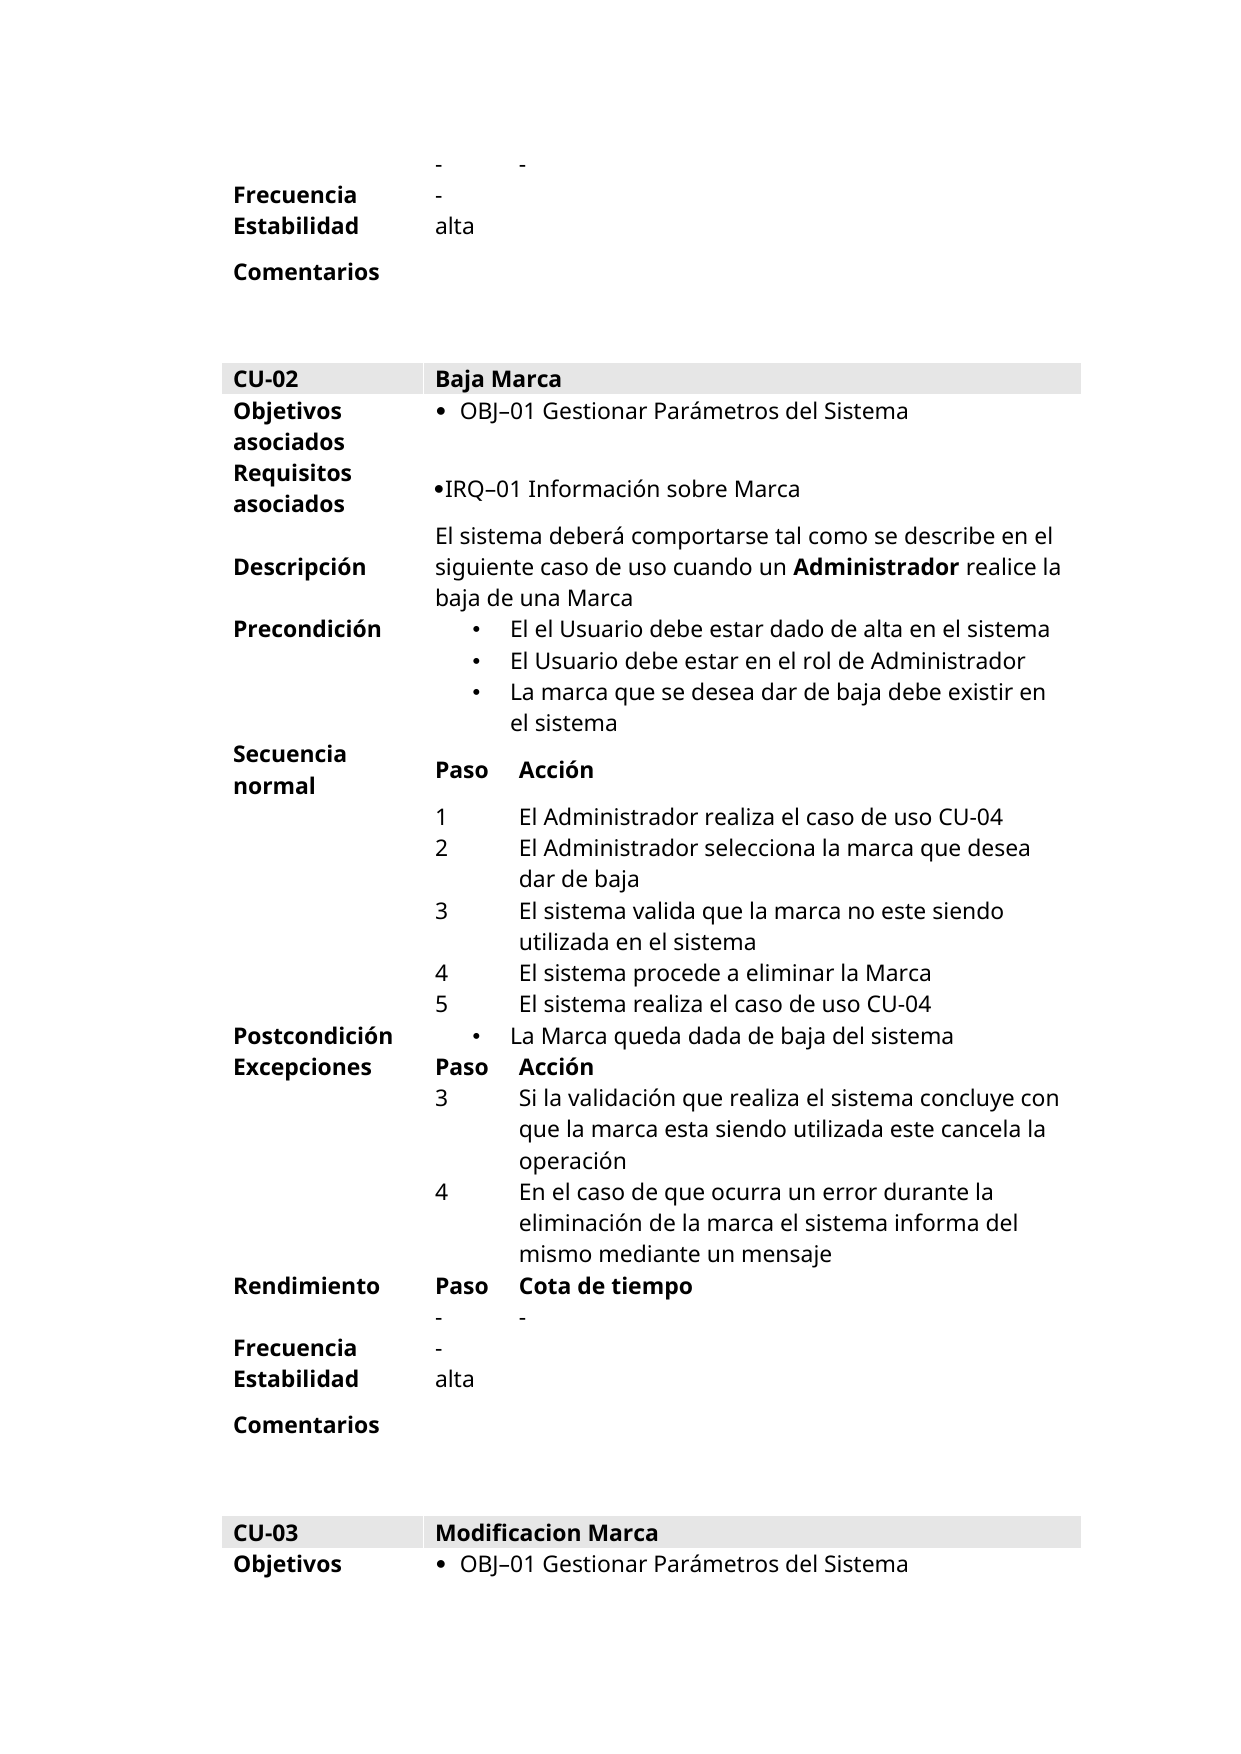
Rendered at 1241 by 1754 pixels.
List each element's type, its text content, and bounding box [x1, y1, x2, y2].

table_cell Paso [424, 738, 507, 801]
table_header CU-02 [222, 363, 423, 394]
table_cell En el caso de que ocurra un error durante la eliminación de la marca el sistema informa del mismo mediante un mensaje [508, 1176, 1081, 1269]
table_cell Objetivos [222, 1548, 423, 1606]
table_cell La Marca queda dada de baja del sistema [424, 1020, 1081, 1051]
table_cell Acción [508, 1051, 1081, 1082]
table_cell [222, 801, 423, 1019]
table_cell 4 [424, 957, 507, 988]
table_cell - [424, 148, 507, 179]
table_cell Estabilidad [222, 1363, 423, 1394]
table_cell Postcondición [222, 1020, 423, 1051]
table_cell Estabilidad [222, 210, 423, 241]
table_header Modificacion Marca [424, 1516, 1081, 1548]
table_cell Frecuencia [222, 179, 423, 210]
table_cell Comentarios [222, 241, 423, 301]
table_cell IRQ–01 Información sobre Marca [424, 457, 1081, 519]
table_cell - [424, 179, 1081, 210]
table_cell Cota de tiempo [508, 1270, 1081, 1301]
table_cell El sistema valida que la marca no este siendo utilizada en el sistema [508, 895, 1081, 957]
table_cell 3 [424, 895, 507, 957]
table_cell [222, 1301, 423, 1332]
table_cell Frecuencia [222, 1332, 423, 1363]
table_cell - [508, 1301, 1081, 1332]
table_cell Precondición [222, 613, 423, 738]
table_cell El Administrador realiza el caso de uso CU-04 [508, 801, 1081, 832]
table_cell El Administrador selecciona la marca que desea dar de baja [508, 832, 1081, 894]
table_cell 5 [424, 988, 507, 1019]
table_cell - [424, 1332, 1081, 1363]
table_cell Descripción [222, 520, 423, 613]
table_cell El sistema deberá comportarse tal como se describe en el siguiente caso de uso cuando un Administrador realice la baja de una Marca [424, 520, 1081, 613]
table_cell Comentarios [222, 1395, 423, 1454]
table_cell [222, 1082, 423, 1269]
table_cell 1 [424, 801, 507, 832]
table_header Baja Marca [424, 363, 1081, 394]
table_cell 3 [424, 1082, 507, 1176]
table_cell Acción [508, 738, 1081, 801]
table_cell Secuencia normal [222, 738, 423, 801]
table_cell El el Usuario debe estar dado de alta en el sistema El Usuario debe estar en el rol de Administrador La marca que se desea dar de baja debe existir en el sistema [424, 613, 1081, 738]
table_cell Paso [424, 1270, 507, 1301]
table_cell OBJ–01 Gestionar Parámetros del Sistema [424, 395, 1081, 457]
table_cell Si la validación que realiza el sistema concluye con que la marca esta siendo utilizada este cancela la operación [508, 1082, 1081, 1176]
table_cell El sistema procede a eliminar la Marca [508, 957, 1081, 988]
table_cell - [424, 1301, 507, 1332]
table_cell Excepciones [222, 1051, 423, 1082]
table_cell Rendimiento [222, 1270, 423, 1301]
table_cell Requisitos asociados [222, 457, 423, 519]
table_cell - [508, 148, 1081, 179]
table_cell [424, 241, 1081, 301]
table_cell [424, 1395, 1081, 1454]
table_cell alta [424, 210, 1081, 241]
table_cell El sistema realiza el caso de uso CU-04 [508, 988, 1081, 1019]
table_cell Objetivos asociados [222, 395, 423, 457]
table_header CU-03 [222, 1516, 423, 1548]
table_cell 4 [424, 1176, 507, 1269]
table_cell 2 [424, 832, 507, 894]
table_cell alta [424, 1363, 1081, 1394]
table_cell Paso [424, 1051, 507, 1082]
table_cell [222, 148, 423, 179]
table_cell OBJ–01 Gestionar Parámetros del Sistema [424, 1548, 1081, 1606]
